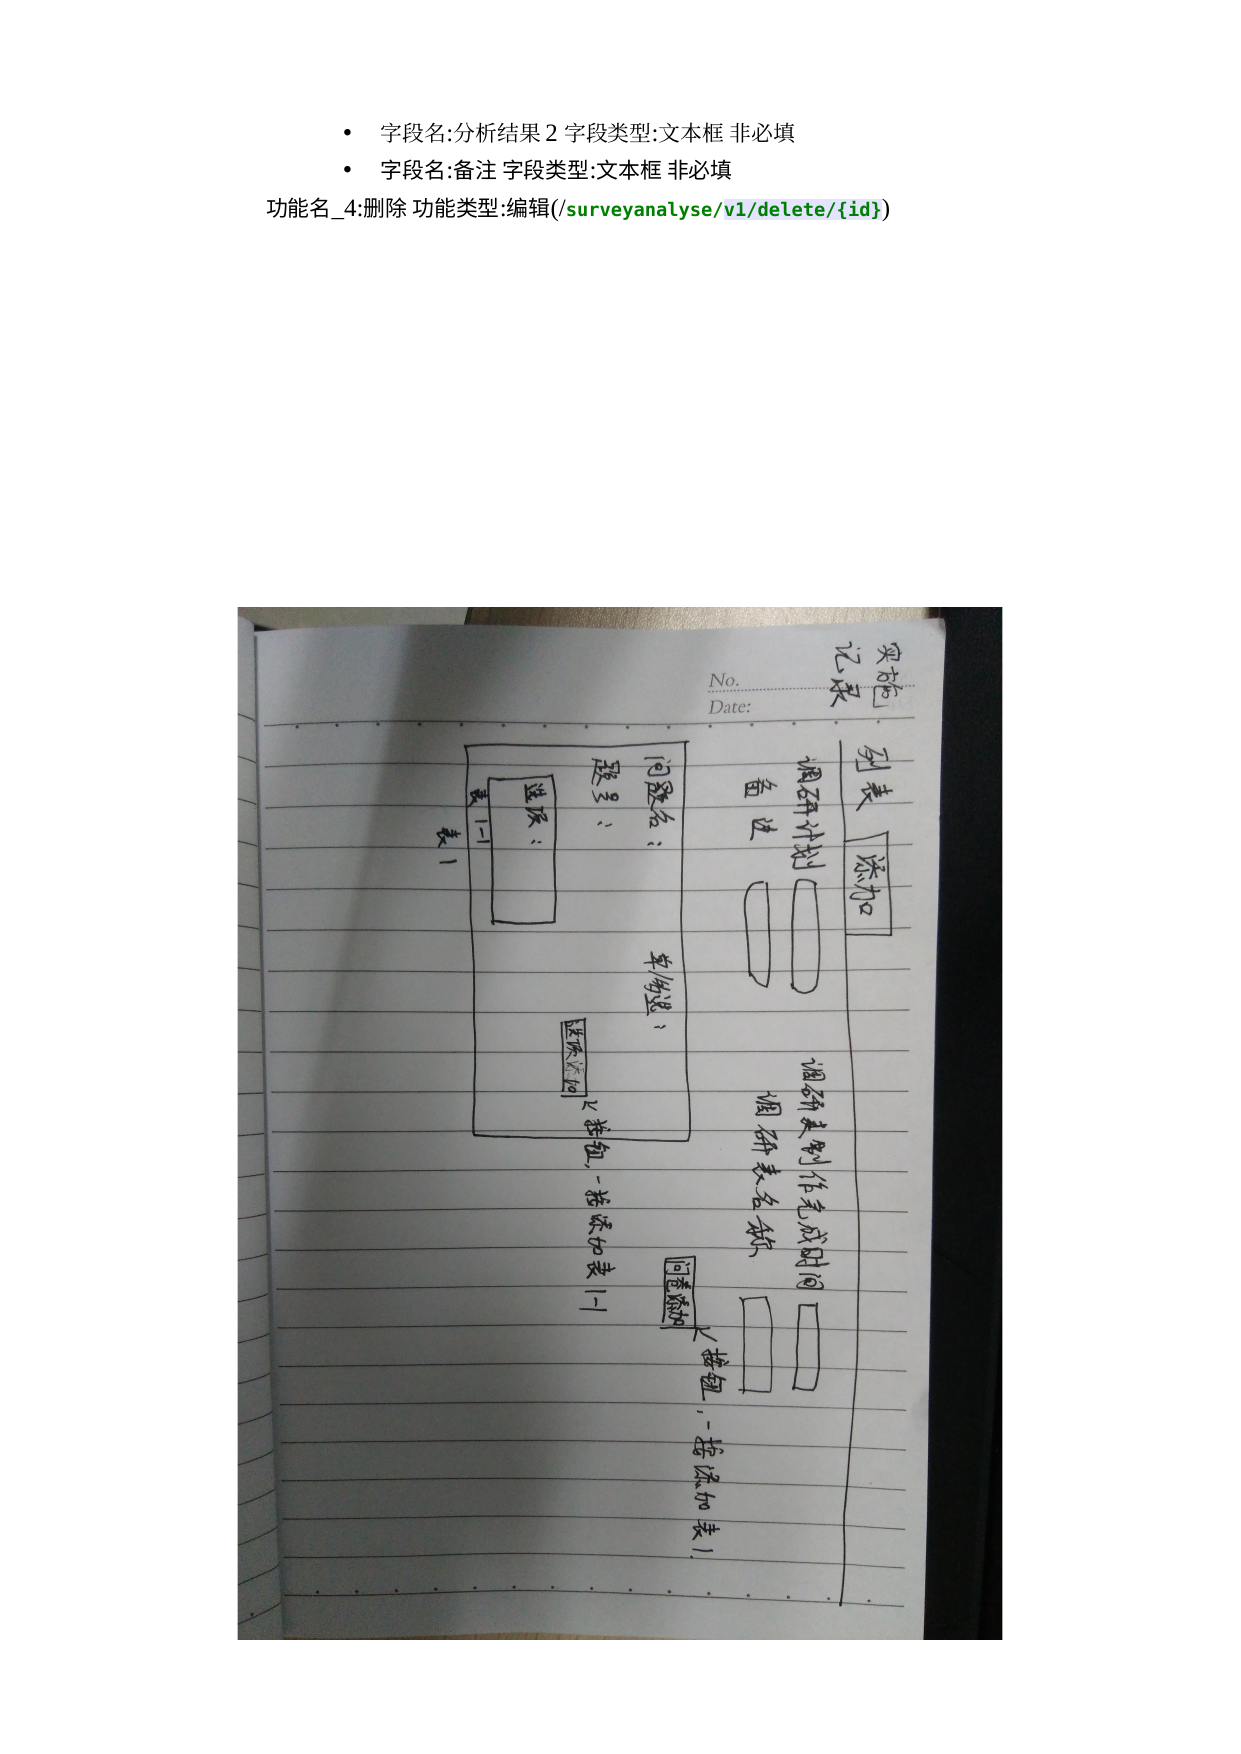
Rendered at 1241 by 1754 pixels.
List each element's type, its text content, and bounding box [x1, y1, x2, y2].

text 功能名_4:删除 功能类型:编辑(/surveyanalyse/v1/delete/{id}) [118, 191, 1122, 222]
list 字段名:备注 字段类型:文本框 非必填 [343, 153, 1122, 184]
picture [237, 607, 1003, 1640]
list 字段名:分析结果2 字段类型:文本框 非必填 [343, 118, 1122, 147]
